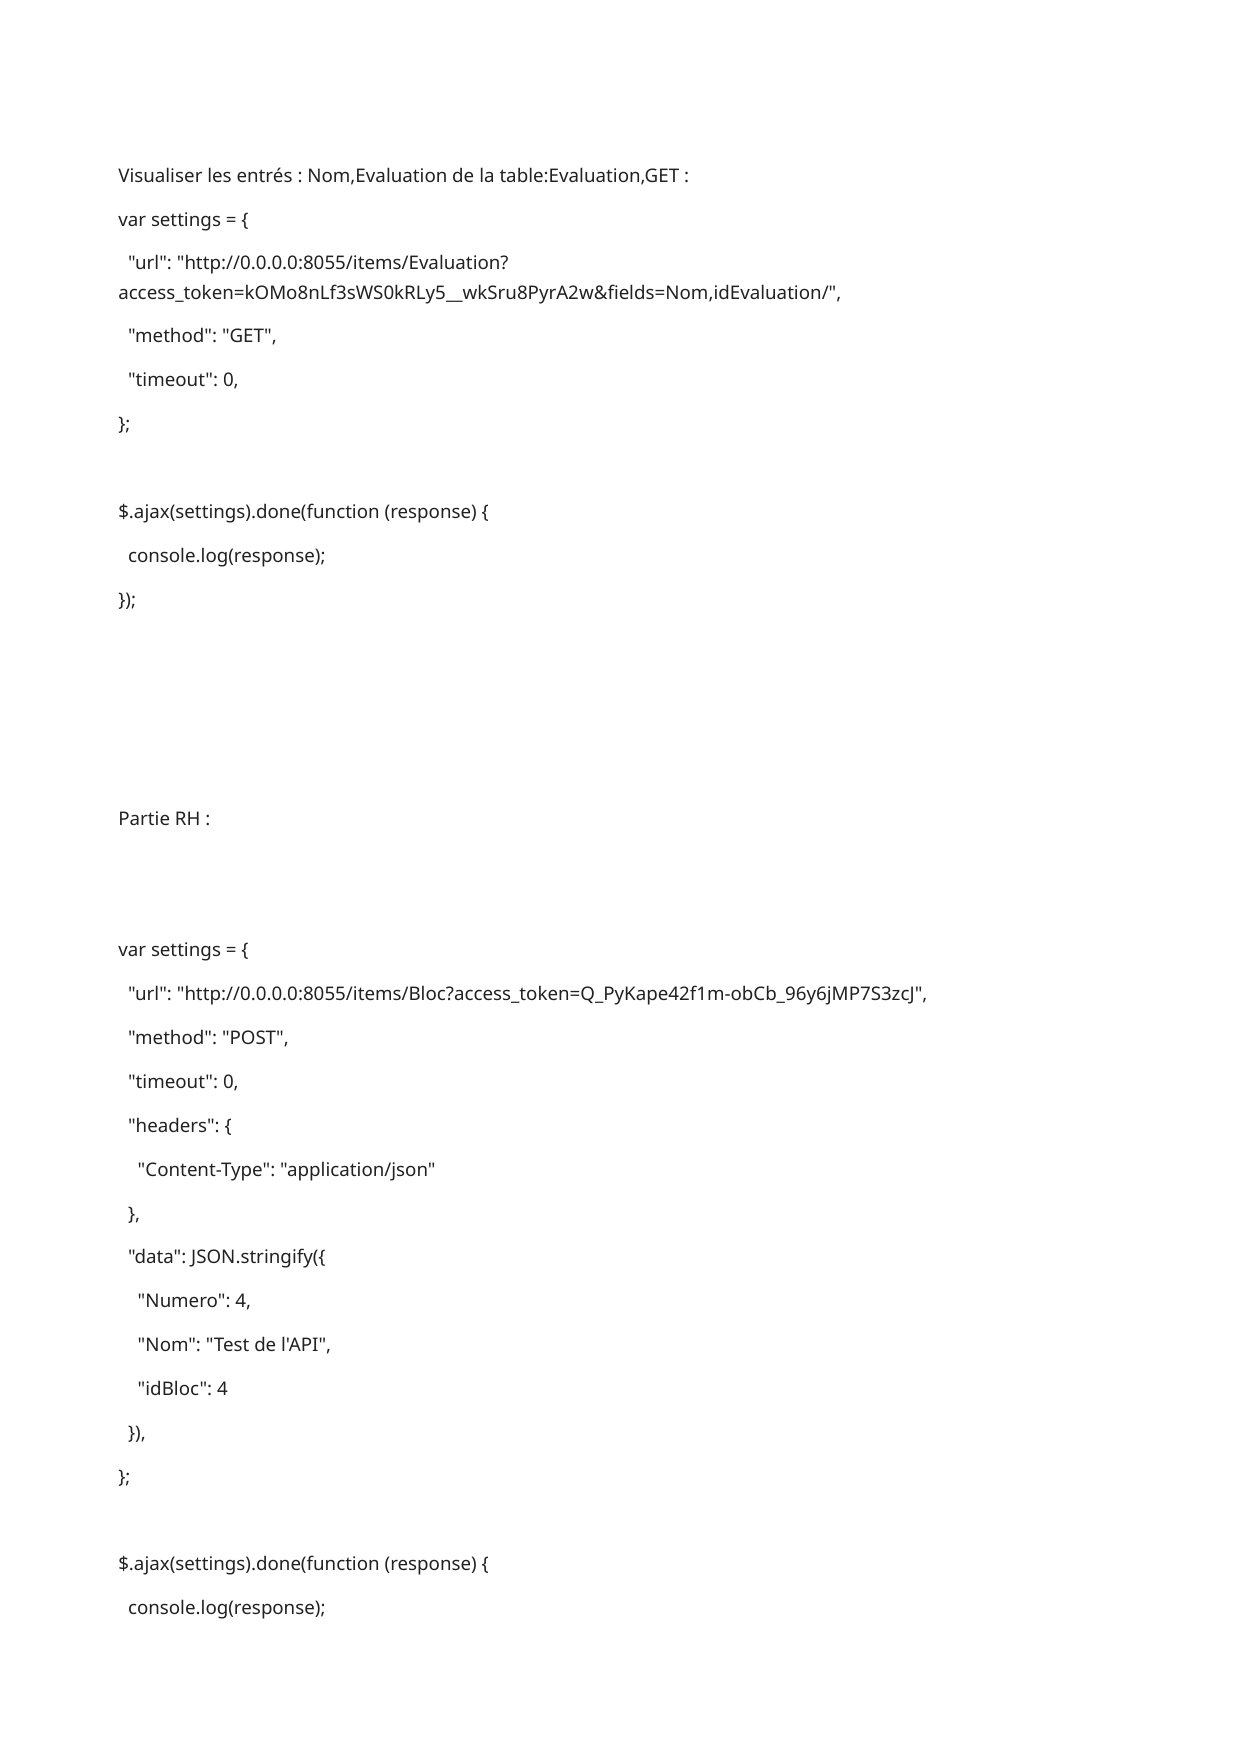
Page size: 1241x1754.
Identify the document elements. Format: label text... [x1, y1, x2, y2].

text "Numero": 4, [118, 1288, 1122, 1313]
text Visualiser les entrés : Nom,Evaluation de la table:Evaluation,GET : [118, 162, 1122, 187]
text "timeout": 0, [118, 1068, 1122, 1094]
text }; [118, 411, 1122, 436]
text }; [118, 1463, 1122, 1488]
text }), [118, 1419, 1122, 1445]
text "idBloc": 4 [118, 1375, 1122, 1401]
text console.log(response); [118, 1594, 1122, 1620]
text Partie RH : [118, 805, 1122, 831]
text $.ajax(settings).done(function (response) { [118, 1551, 1122, 1576]
text var settings = { [118, 937, 1122, 962]
text console.log(response); [118, 542, 1122, 568]
text }, [118, 1200, 1122, 1225]
text "Nom": "Test de l'API", [118, 1331, 1122, 1357]
text "timeout": 0, [118, 367, 1122, 392]
text "method": "POST", [118, 1024, 1122, 1050]
text "headers": { [118, 1112, 1122, 1138]
text "data": JSON.stringify({ [118, 1244, 1122, 1269]
text "method": "GET", [118, 323, 1122, 348]
text "Content-Type": "application/json" [118, 1156, 1122, 1182]
text }); [118, 586, 1122, 611]
text $.ajax(settings).done(function (response) { [118, 498, 1122, 524]
text var settings = { [118, 206, 1122, 231]
text "url": "http://0.0.0.0:8055/items/Bloc?access_token=Q_PyKape42f1m-obCb_96y6jMP7S3zcJ", [118, 981, 1122, 1006]
text "url": "http://0.0.0.0:8055/items/Evaluation?access_token=kOMo8nLf3sWS0kRLy5__wkSru8PyrA2w&fields=Nom,idEvaluation/", [118, 250, 1122, 304]
